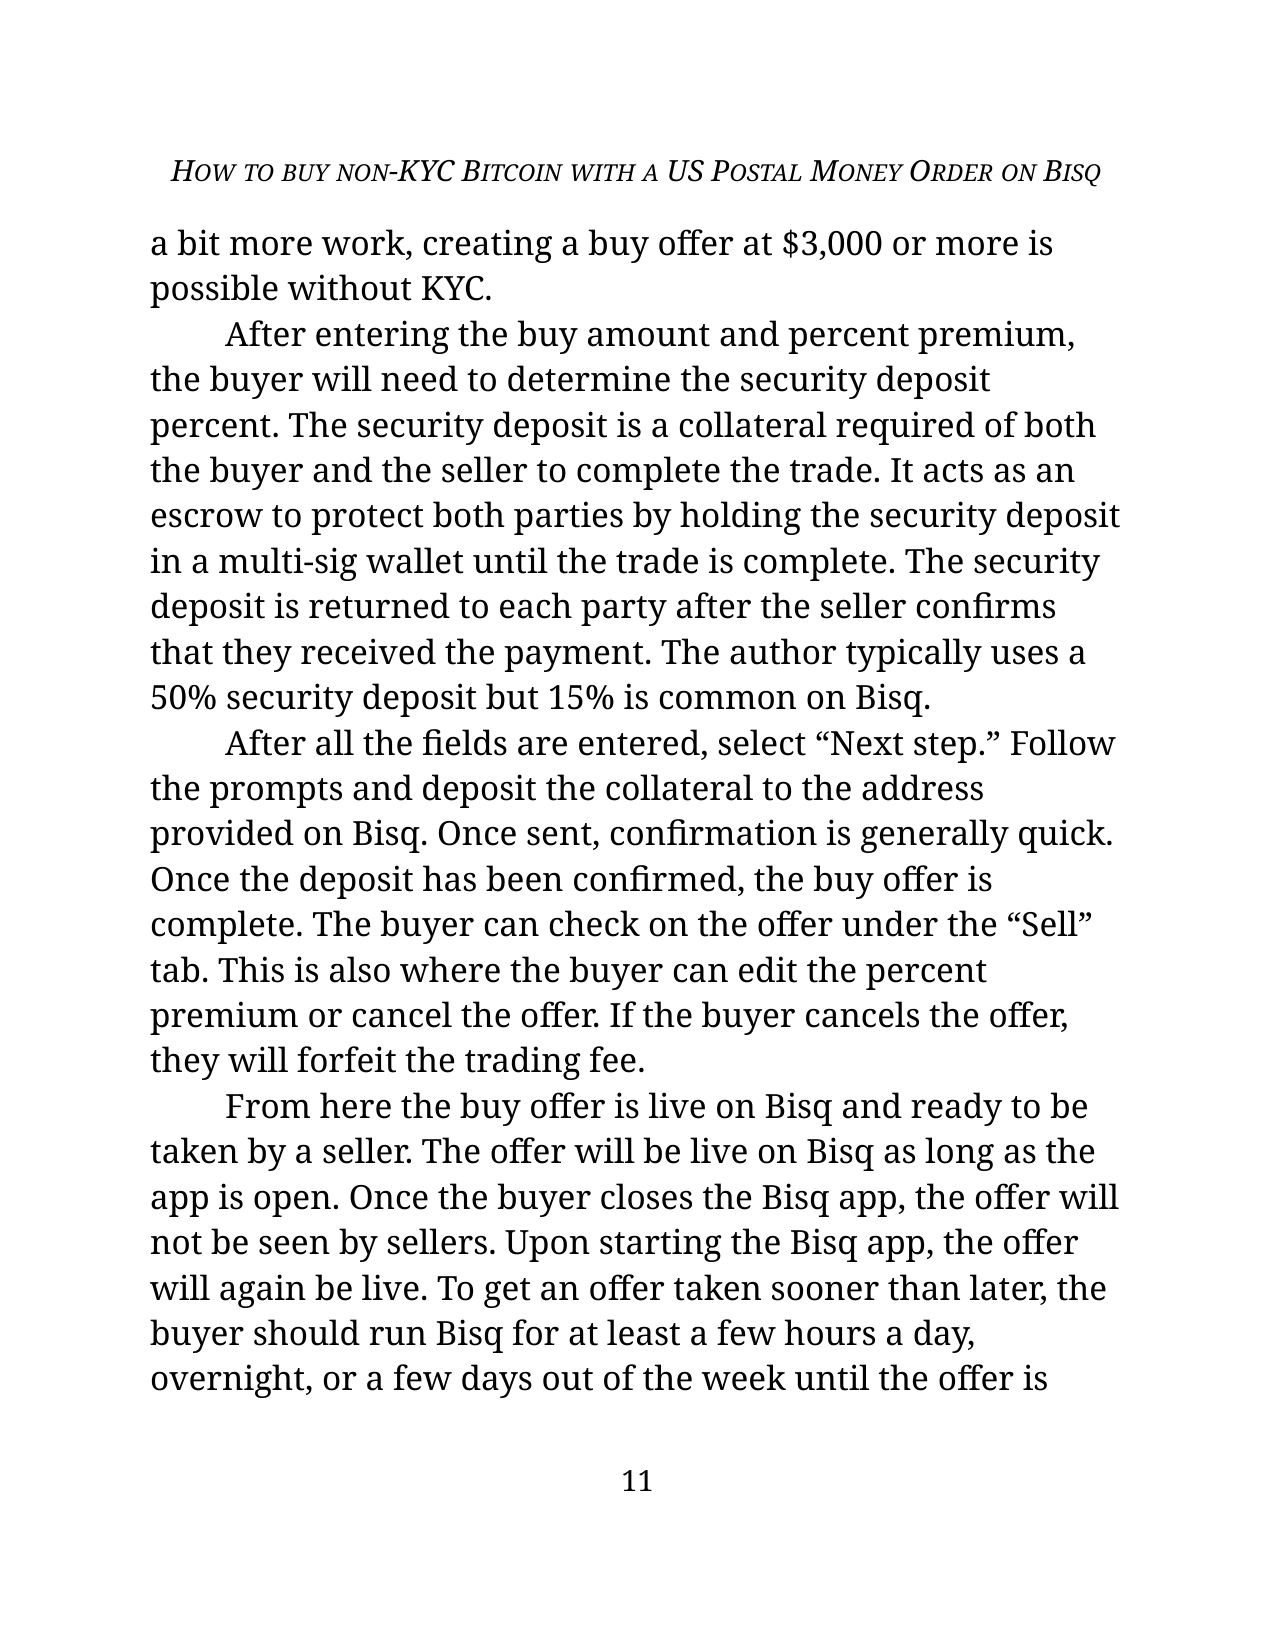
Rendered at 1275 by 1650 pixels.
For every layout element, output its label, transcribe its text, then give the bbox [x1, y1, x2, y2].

text After all the fields are entered, select “Next step.” Follow the prompts and deposit the collateral to the address provided on Bisq. Once sent, confirmation is generally quick. Once the deposit has been confirmed, the buy offer is complete. The buyer can check on the offer under the “Sell” tab. This is also where the buyer can edit the percent premium or cancel the offer. If the buyer cancels the offer, they will forfeit the trading fee. [150, 719, 1125, 1083]
text From here the buy offer is live on Bisq and ready to be taken by a seller. The offer will be live on Bisq as long as the app is open. Once the buyer closes the Bisq app, the offer will not be seen by sellers. Upon starting the Bisq app, the offer will again be live. To get an offer taken sooner than later, the buyer should run Bisq for at least a few hours a day, overnight, or a few days out of the week until the offer is [150, 1083, 1125, 1401]
text a bit more work, creating a buy offer at $3,000 or more is possible without KYC. [150, 220, 1125, 311]
text After entering the buy amount and percent premium, the buyer will need to determine the security deposit percent. The security deposit is a collateral required of both the buyer and the seller to complete the trade. It acts as an escrow to protect both parties by holding the security deposit in a multi-sig wallet until the trade is complete. The security deposit is returned to each party after the seller confirms that they received the payment. The author typically uses a 50% security deposit but 15% is common on Bisq. [150, 311, 1125, 719]
